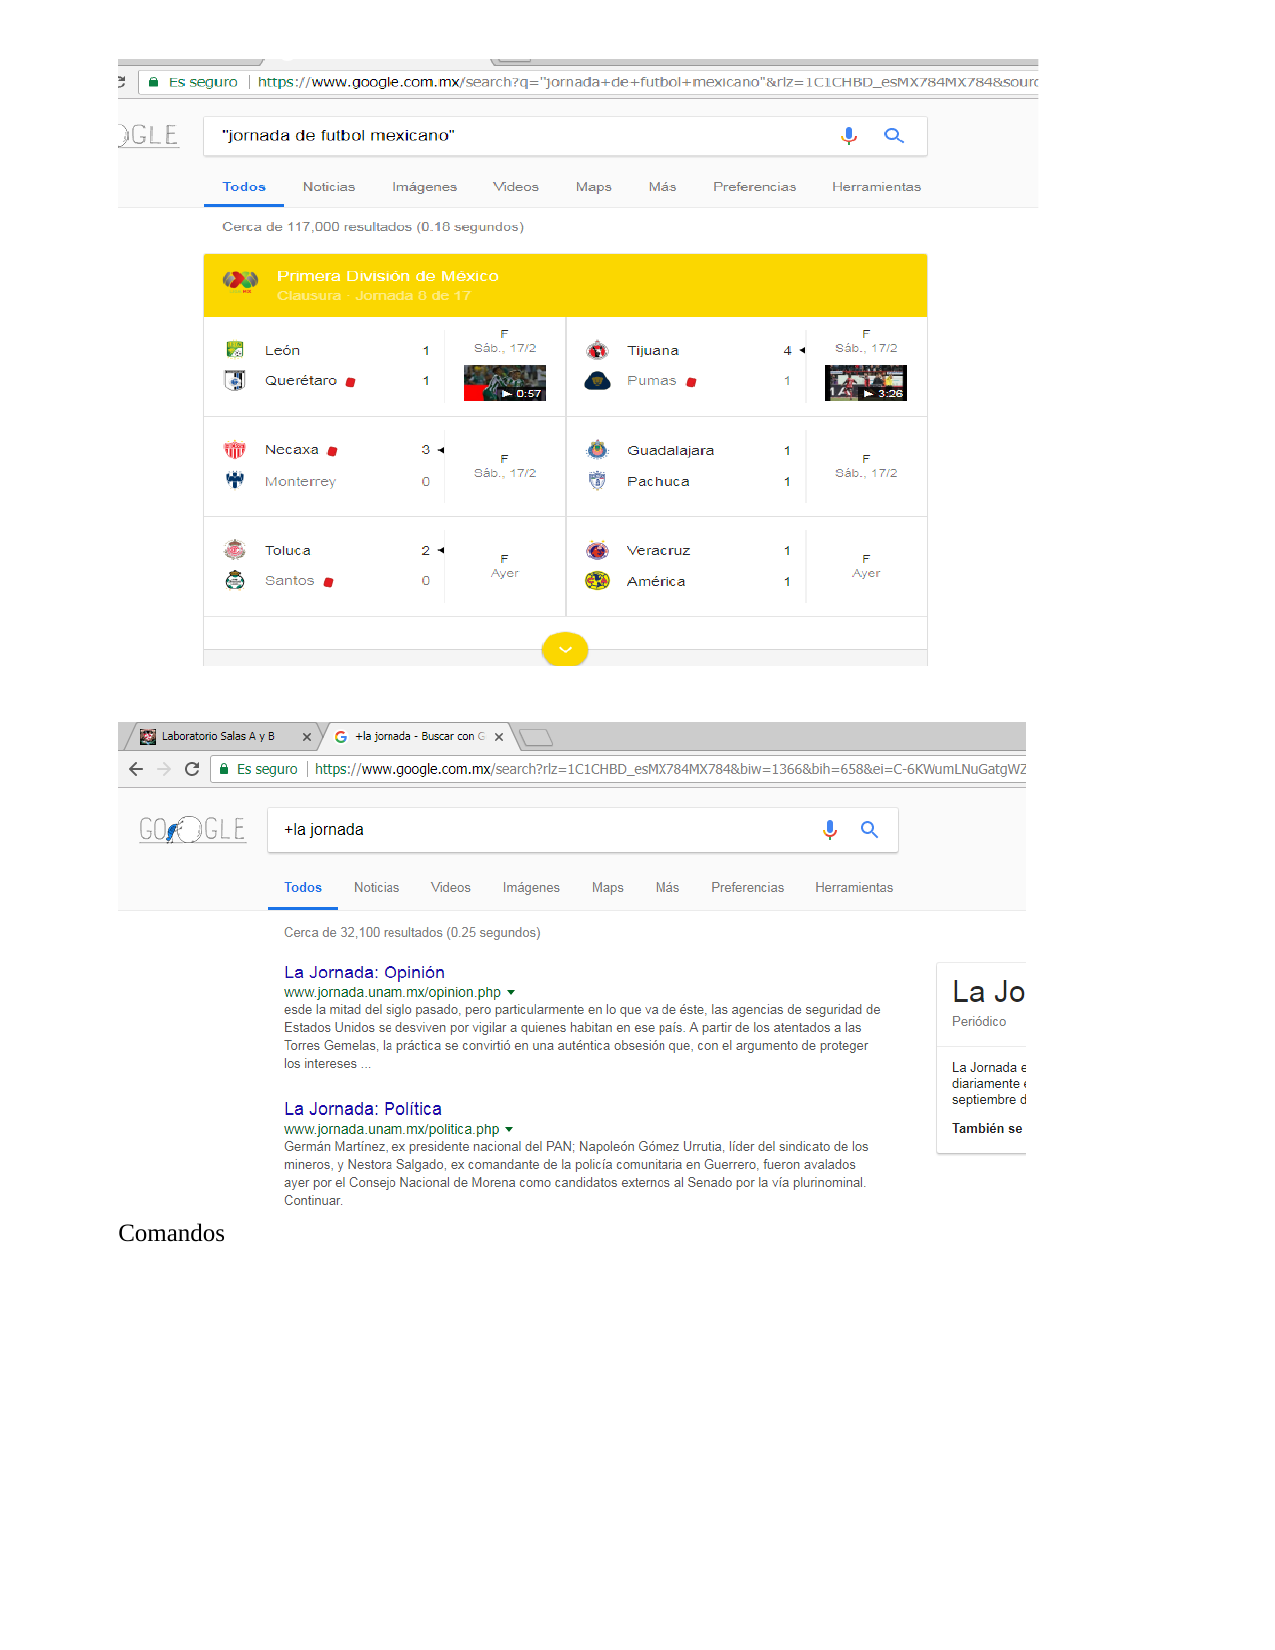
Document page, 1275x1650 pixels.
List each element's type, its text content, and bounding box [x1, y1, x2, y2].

text Comandos [118, 1218, 1205, 1247]
